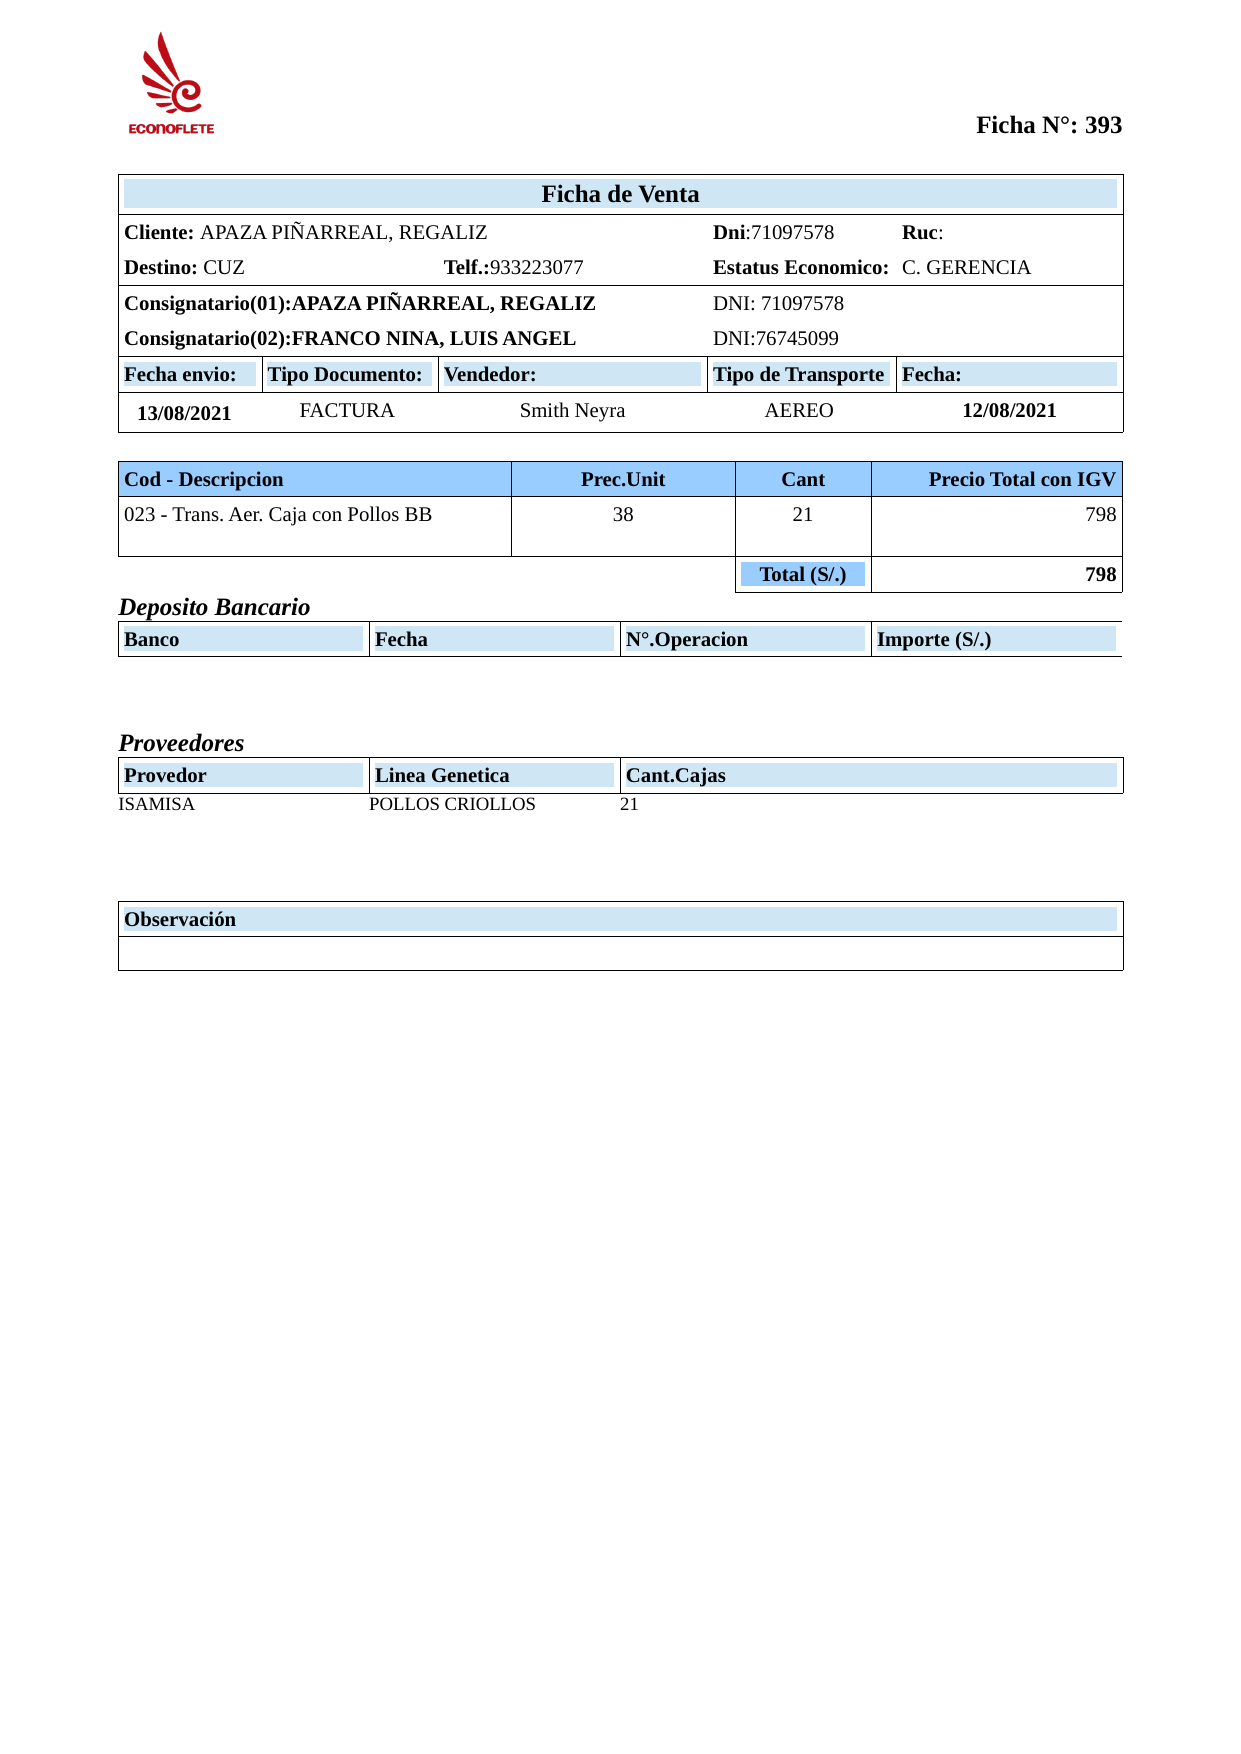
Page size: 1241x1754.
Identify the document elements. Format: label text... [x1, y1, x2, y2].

table_header Prec.Unit [512, 462, 735, 496]
table_cell 798 [872, 497, 1122, 556]
table_cell [118, 557, 511, 592]
table_cell Consignatario(01):APAZA PIÑARREAL, REGALIZ [119, 286, 707, 321]
table_cell Tipo Documento: [263, 357, 438, 392]
table_cell Tipo de Transporte [708, 357, 896, 392]
table_cell Fecha envio: [119, 357, 262, 392]
table_cell ISAMISA [118, 794, 369, 814]
table_header Banco [119, 622, 369, 656]
table_cell [369, 657, 620, 680]
table_cell [620, 836, 1123, 858]
table_cell [871, 680, 1122, 704]
table_cell [620, 705, 871, 728]
table_cell Fecha: [897, 357, 1123, 392]
table_cell 21 [736, 497, 871, 556]
table_cell Dni:71097578 [707, 215, 896, 249]
table_cell [118, 815, 369, 836]
table_header Linea Genetica [370, 758, 620, 793]
table_header Cant.Cajas [621, 758, 1123, 793]
table_cell [118, 680, 369, 704]
table_cell [118, 705, 369, 728]
table_cell [620, 680, 871, 704]
table_cell [118, 858, 369, 879]
table_header Precio Total con IGV [872, 462, 1122, 496]
table_cell Cliente: APAZA PIÑARREAL, REGALIZ [119, 215, 707, 249]
table_cell 21 [620, 794, 1123, 814]
table_header Fecha [370, 622, 620, 656]
table_cell [369, 705, 620, 728]
table_cell [620, 657, 871, 680]
table_cell [369, 815, 620, 836]
table_header Provedor [119, 758, 369, 793]
table_cell 12/08/2021 [896, 393, 1123, 432]
table_header Cant [736, 462, 871, 496]
table_header Ficha de Venta [119, 175, 1123, 214]
table_cell Ruc: [896, 215, 1123, 249]
table_cell C. GERENCIA [896, 249, 1123, 285]
table_cell [369, 680, 620, 704]
table_cell 023 - Trans. Aer. Caja con Pollos BB [119, 497, 511, 556]
table_cell [118, 836, 369, 858]
table_cell Estatus Economico: [707, 249, 896, 285]
table_cell 13/08/2021 [119, 393, 262, 432]
table_cell DNI:76745099 [707, 321, 1123, 356]
table_cell FACTURA [262, 393, 438, 432]
table_header Importe (S/.) [872, 622, 1122, 656]
table_cell [871, 657, 1122, 680]
table_cell [620, 879, 1123, 901]
table_cell Telf.:933223077 [438, 249, 707, 285]
table_cell Smith Neyra [438, 393, 707, 432]
picture [118, 31, 225, 134]
table_cell [369, 836, 620, 858]
text Deposito Bancario [118, 592, 1122, 621]
table_cell Consignatario(02):FRANCO NINA, LUIS ANGEL [119, 321, 707, 356]
table_cell [620, 815, 1123, 836]
table_cell [871, 705, 1122, 728]
table_cell 38 [512, 497, 735, 556]
table_cell [369, 879, 620, 901]
table_cell Total (S/.) [736, 557, 871, 592]
table_cell Destino: CUZ [119, 249, 438, 285]
text Proveedores [118, 728, 1122, 757]
table_cell [118, 879, 369, 901]
table_cell [119, 937, 1123, 969]
table_cell 798 [872, 557, 1122, 592]
table_cell POLLOS CRIOLLOS [369, 794, 620, 814]
table_cell DNI: 71097578 [707, 286, 1123, 321]
table_cell [369, 858, 620, 879]
table_header N°.Operacion [621, 622, 871, 656]
table_header Observación [119, 902, 1123, 936]
table_cell [620, 858, 1123, 879]
table_cell Vendedor: [439, 357, 707, 392]
table_cell [511, 557, 735, 592]
table_cell [118, 657, 369, 680]
table_header Cod - Descripcion [119, 462, 511, 496]
table_cell AEREO [707, 393, 896, 432]
